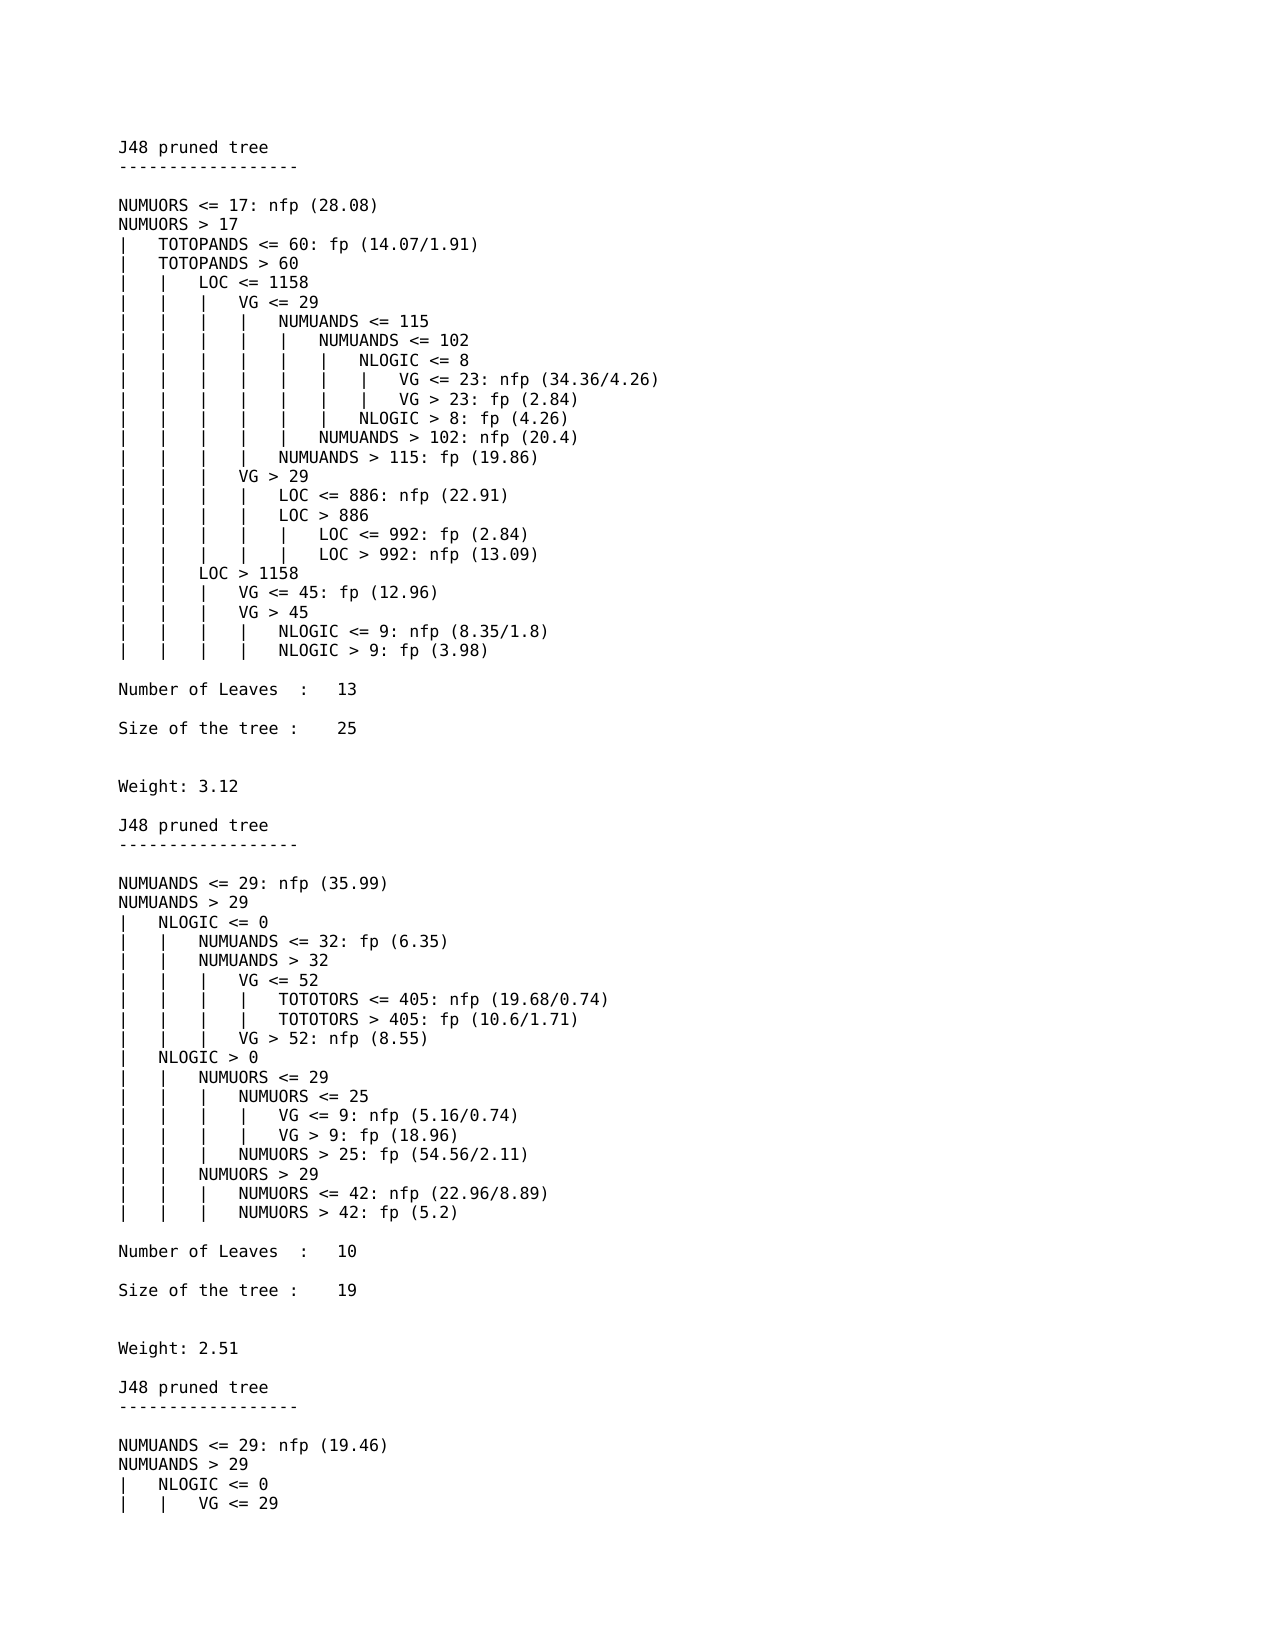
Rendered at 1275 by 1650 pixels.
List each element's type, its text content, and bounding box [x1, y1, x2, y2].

text | | | | | LOC <= 992: fp (2.84) [118, 525, 1157, 544]
text | | NUMUORS <= 29 [118, 1067, 1157, 1087]
text | TOTOPANDS > 60 [118, 254, 1157, 273]
text | | | | | | | VG > 23: fp (2.84) [118, 389, 1157, 409]
text Weight: 3.12 [118, 777, 1157, 796]
text ------------------ [118, 1397, 1157, 1416]
text ------------------ [118, 835, 1157, 854]
text | | | NUMUORS <= 25 [118, 1087, 1157, 1106]
text | | | VG > 29 [118, 467, 1157, 486]
text | | | NUMUORS > 42: fp (5.2) [118, 1203, 1157, 1222]
text | | LOC > 1158 [118, 564, 1157, 583]
text | | | | VG <= 9: nfp (5.16/0.74) [118, 1106, 1157, 1126]
text | | | | NLOGIC > 9: fp (3.98) [118, 641, 1157, 661]
text | | | | LOC <= 886: nfp (22.91) [118, 486, 1157, 506]
text | | | | NUMUANDS <= 115 [118, 312, 1157, 331]
text Number of Leaves : 13 [118, 680, 1157, 699]
text | TOTOPANDS <= 60: fp (14.07/1.91) [118, 234, 1157, 254]
text Size of the tree : 25 [118, 719, 1157, 738]
text Number of Leaves : 10 [118, 1242, 1157, 1261]
text | | | VG <= 45: fp (12.96) [118, 583, 1157, 602]
text J48 pruned tree [118, 1377, 1157, 1397]
text ------------------ [118, 157, 1157, 176]
text | NLOGIC <= 0 [118, 1474, 1157, 1494]
text | | NUMUANDS <= 32: fp (6.35) [118, 932, 1157, 951]
text | | | | LOC > 886 [118, 506, 1157, 525]
text | | | VG <= 29 [118, 292, 1157, 312]
text | | | | TOTOTORS <= 405: nfp (19.68/0.74) [118, 990, 1157, 1009]
text | | LOC <= 1158 [118, 273, 1157, 292]
text | | | | | NUMUANDS > 102: nfp (20.4) [118, 428, 1157, 447]
text Weight: 2.51 [118, 1339, 1157, 1358]
text | | | | | | NLOGIC > 8: fp (4.26) [118, 409, 1157, 428]
text | NLOGIC > 0 [118, 1048, 1157, 1067]
text | | | NUMUORS <= 42: nfp (22.96/8.89) [118, 1184, 1157, 1203]
text | NLOGIC <= 0 [118, 912, 1157, 932]
text NUMUANDS > 29 [118, 1455, 1157, 1474]
text | | | | TOTOTORS > 405: fp (10.6/1.71) [118, 1009, 1157, 1029]
text | | | VG <= 52 [118, 971, 1157, 990]
text | | VG <= 29 [118, 1494, 1157, 1513]
text | | | | VG > 9: fp (18.96) [118, 1126, 1157, 1145]
text | | | | | | NLOGIC <= 8 [118, 351, 1157, 370]
text | | NUMUORS > 29 [118, 1164, 1157, 1184]
text | | | VG > 52: nfp (8.55) [118, 1029, 1157, 1048]
text NUMUANDS <= 29: nfp (19.46) [118, 1436, 1157, 1455]
text NUMUANDS <= 29: nfp (35.99) [118, 874, 1157, 893]
text | | | | NUMUANDS > 115: fp (19.86) [118, 447, 1157, 467]
text | | | VG > 45 [118, 602, 1157, 622]
text | | NUMUANDS > 32 [118, 951, 1157, 971]
text | | | | | LOC > 992: nfp (13.09) [118, 544, 1157, 564]
text NUMUANDS > 29 [118, 893, 1157, 912]
text | | | | | NUMUANDS <= 102 [118, 331, 1157, 351]
text NUMUORS > 17 [118, 215, 1157, 234]
text | | | NUMUORS > 25: fp (54.56/2.11) [118, 1145, 1157, 1164]
text J48 pruned tree [118, 137, 1157, 157]
text NUMUORS <= 17: nfp (28.08) [118, 196, 1157, 215]
text | | | | NLOGIC <= 9: nfp (8.35/1.8) [118, 622, 1157, 641]
text Size of the tree : 19 [118, 1281, 1157, 1300]
text J48 pruned tree [118, 816, 1157, 835]
text | | | | | | | VG <= 23: nfp (34.36/4.26) [118, 370, 1157, 389]
